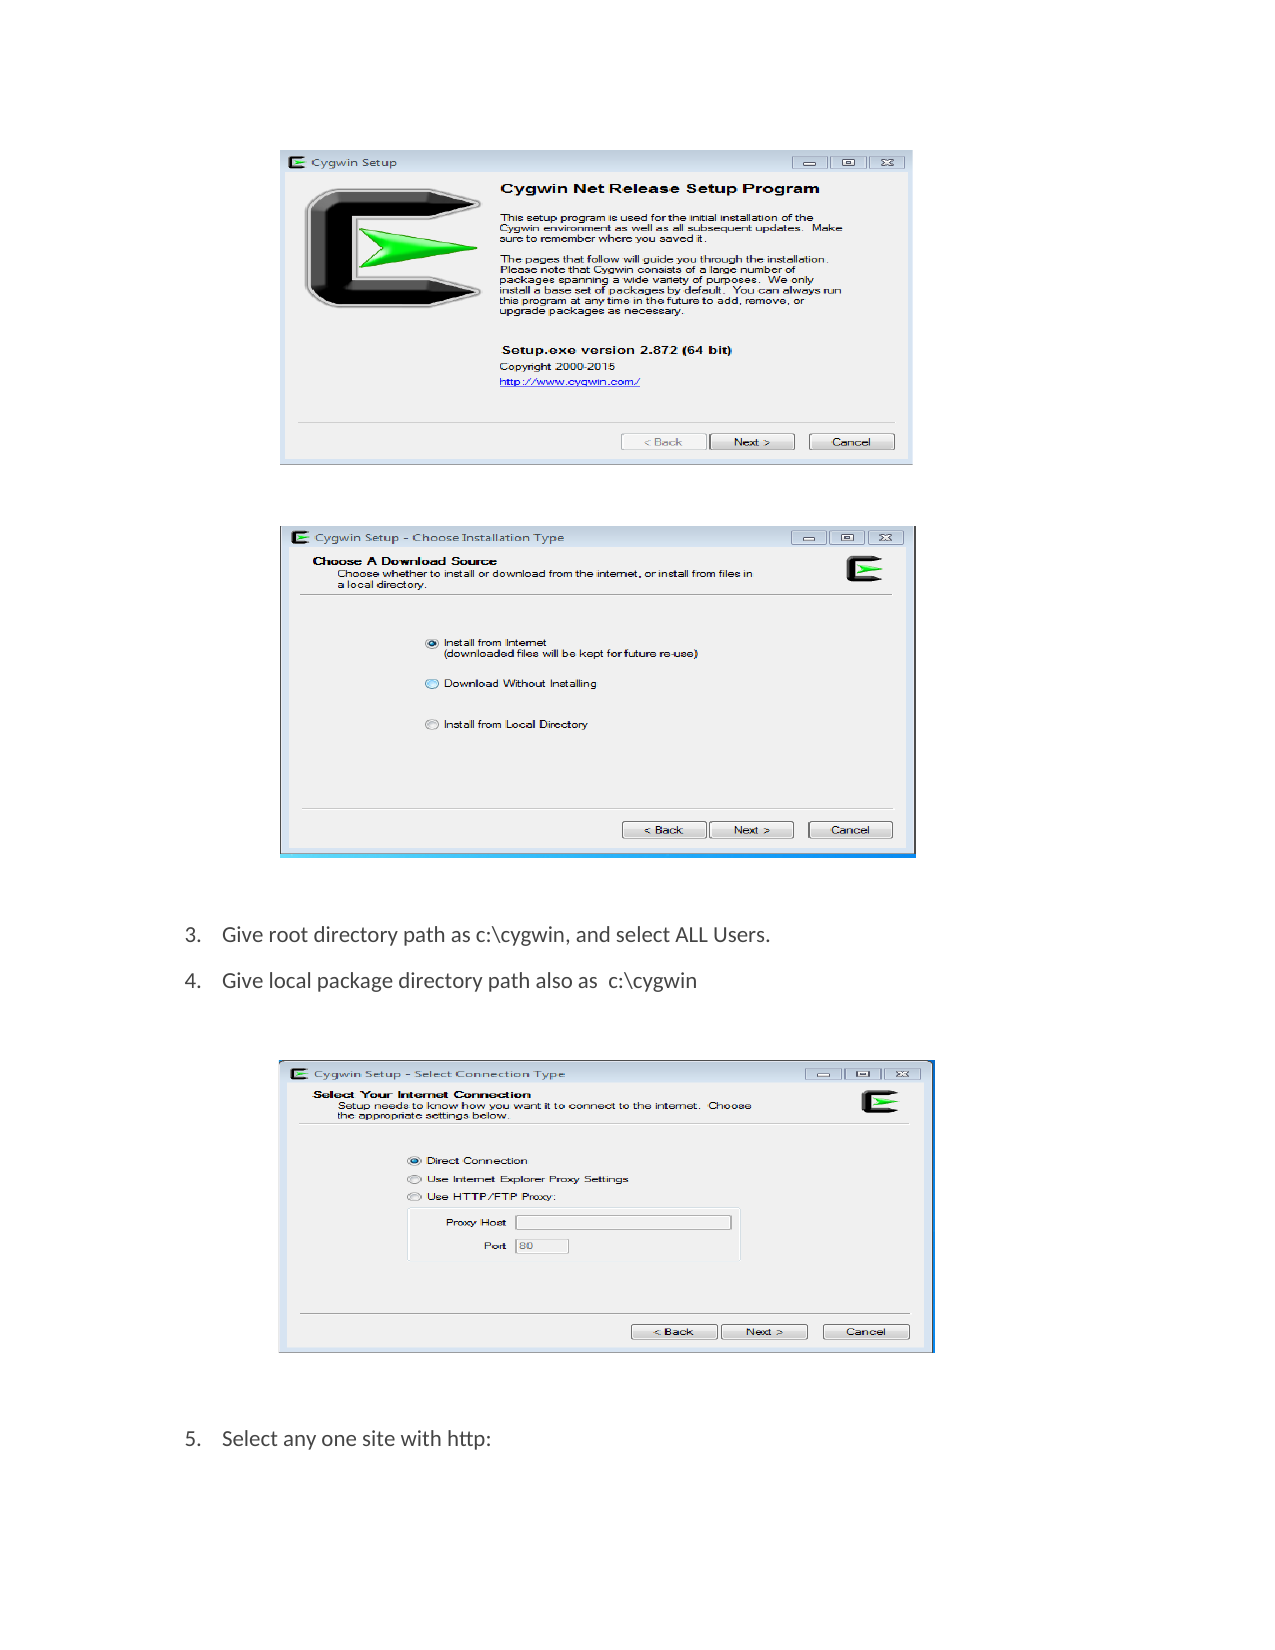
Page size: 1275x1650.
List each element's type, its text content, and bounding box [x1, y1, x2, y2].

list Give root directory path as c:\cygwin, and select ALL Users. [184, 920, 1116, 948]
picture [280, 150, 913, 465]
list Give local package directory path also as c:\cygwin [184, 967, 1116, 995]
list Select any one site with http: [184, 1424, 1116, 1452]
picture [278, 1060, 935, 1353]
picture [280, 526, 916, 858]
